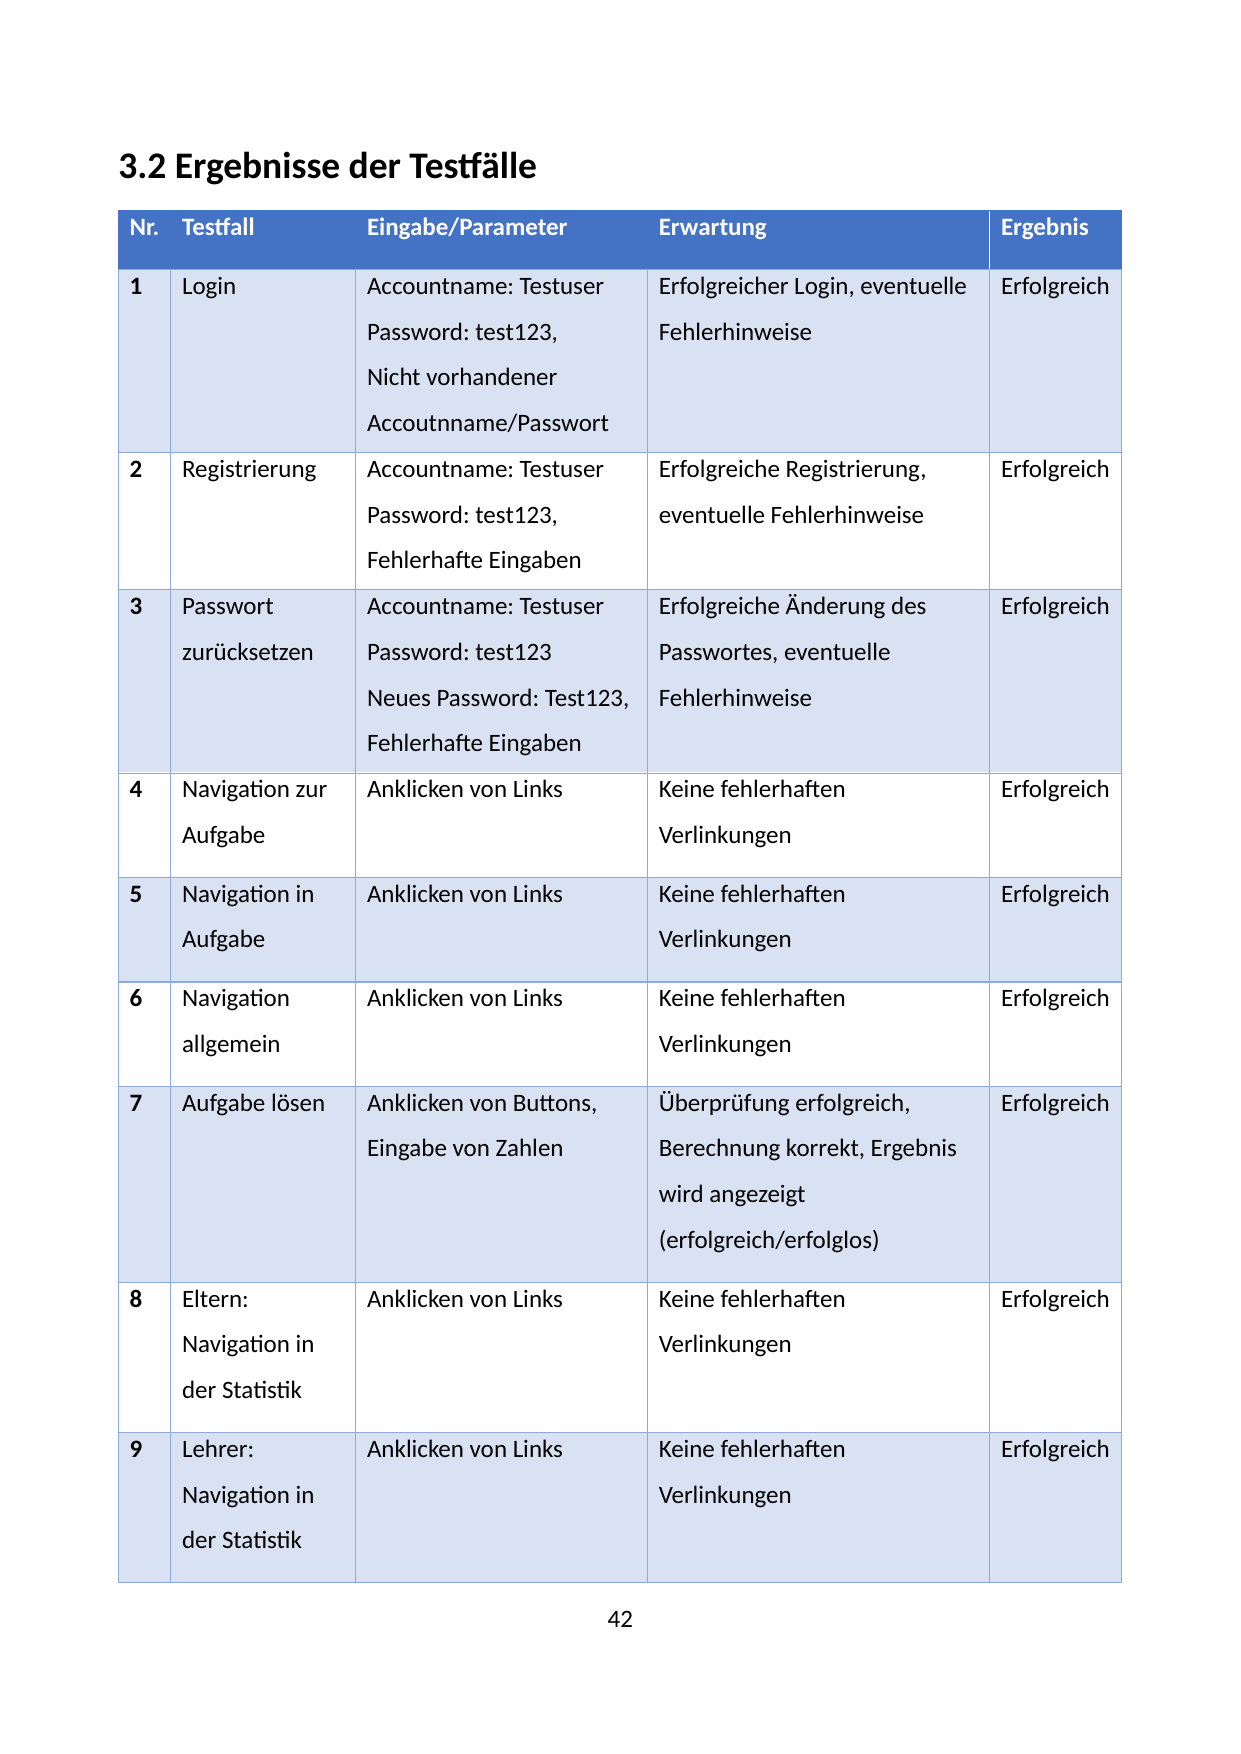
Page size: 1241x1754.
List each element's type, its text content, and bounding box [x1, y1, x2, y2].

table_cell Anklicken von Links [356, 983, 647, 1086]
subtitle 3.2 Ergebnisse der Testfälle [118, 142, 1122, 187]
table_cell Anklicken von Links [356, 1283, 647, 1432]
table_cell Passwort zurücksetzen [171, 590, 355, 772]
table_header Testfall [171, 211, 356, 269]
table_cell Erfolgreiche Änderung des Passwortes, eventuelle Fehlerhinweise [648, 590, 989, 772]
table_cell Anklicken von Links [356, 774, 647, 877]
table_cell Keine fehlerhaften Verlinkungen [648, 983, 989, 1086]
table_cell Erfolgreich [990, 1087, 1121, 1282]
table_cell Erfolgreiche Registrierung, eventuelle Fehlerhinweise [648, 453, 989, 589]
table_cell 3 [119, 590, 170, 772]
table_cell Keine fehlerhaften Verlinkungen [648, 774, 989, 877]
table_cell 1 [119, 270, 170, 452]
table_cell Lehrer: Navigation in der Statistik [171, 1433, 355, 1582]
table_cell 6 [119, 983, 170, 1086]
table_cell Navigation allgemein [171, 983, 355, 1086]
table_cell Aufgabe lösen [171, 1087, 355, 1282]
table_cell Anklicken von Buttons, Eingabe von Zahlen [356, 1087, 647, 1282]
table_cell Erfolgreich [990, 453, 1121, 589]
table_cell Accountname: Testuser Password: test123, Fehlerhafte Eingaben [356, 453, 647, 589]
table_cell Erfolgreich [990, 1283, 1121, 1432]
table_cell Erfolgreich [990, 270, 1121, 452]
table_cell Keine fehlerhaften Verlinkungen [648, 1433, 989, 1582]
table_cell Eltern: Navigation in der Statistik [171, 1283, 355, 1432]
table_cell Erfolgreich [990, 878, 1121, 981]
table_cell Login [171, 270, 355, 452]
table_cell 7 [119, 1087, 170, 1282]
table_cell Erfolgreich [990, 774, 1121, 877]
table_cell 4 [119, 774, 170, 877]
table_cell Keine fehlerhaften Verlinkungen [648, 878, 989, 981]
table_header Erwartung [647, 211, 989, 269]
table_cell Accountname: Testuser Password: test123, Nicht vorhandener Accoutnname/Passwort [356, 270, 647, 452]
table_cell 9 [119, 1433, 170, 1582]
table_cell Anklicken von Links [356, 1433, 647, 1582]
table_cell Anklicken von Links [356, 878, 647, 981]
table_header Nr. [119, 211, 171, 269]
table_cell Erfolgreicher Login, eventuelle Fehlerhinweise [648, 270, 989, 452]
table_cell Accountname: Testuser Password: test123 Neues Password: Test123, Fehlerhafte Eingaben [356, 590, 647, 772]
table_cell Navigation in Aufgabe [171, 878, 355, 981]
table_cell 5 [119, 878, 170, 981]
table_header Ergebnis [990, 211, 1121, 269]
table_cell Erfolgreich [990, 983, 1121, 1086]
table_cell 8 [119, 1283, 170, 1432]
table_cell Überprüfung erfolgreich, Berechnung korrekt, Ergebnis wird angezeigt (erfolgreich/erfolglos) [648, 1087, 989, 1282]
table_cell Registrierung [171, 453, 355, 589]
table_cell Keine fehlerhaften Verlinkungen [648, 1283, 989, 1432]
table_cell Navigation zur Aufgabe [171, 774, 355, 877]
table_cell Erfolgreich [990, 590, 1121, 772]
table_cell 2 [119, 453, 170, 589]
table_header Eingabe/Parameter [356, 211, 647, 269]
table_cell Erfolgreich [990, 1433, 1121, 1582]
